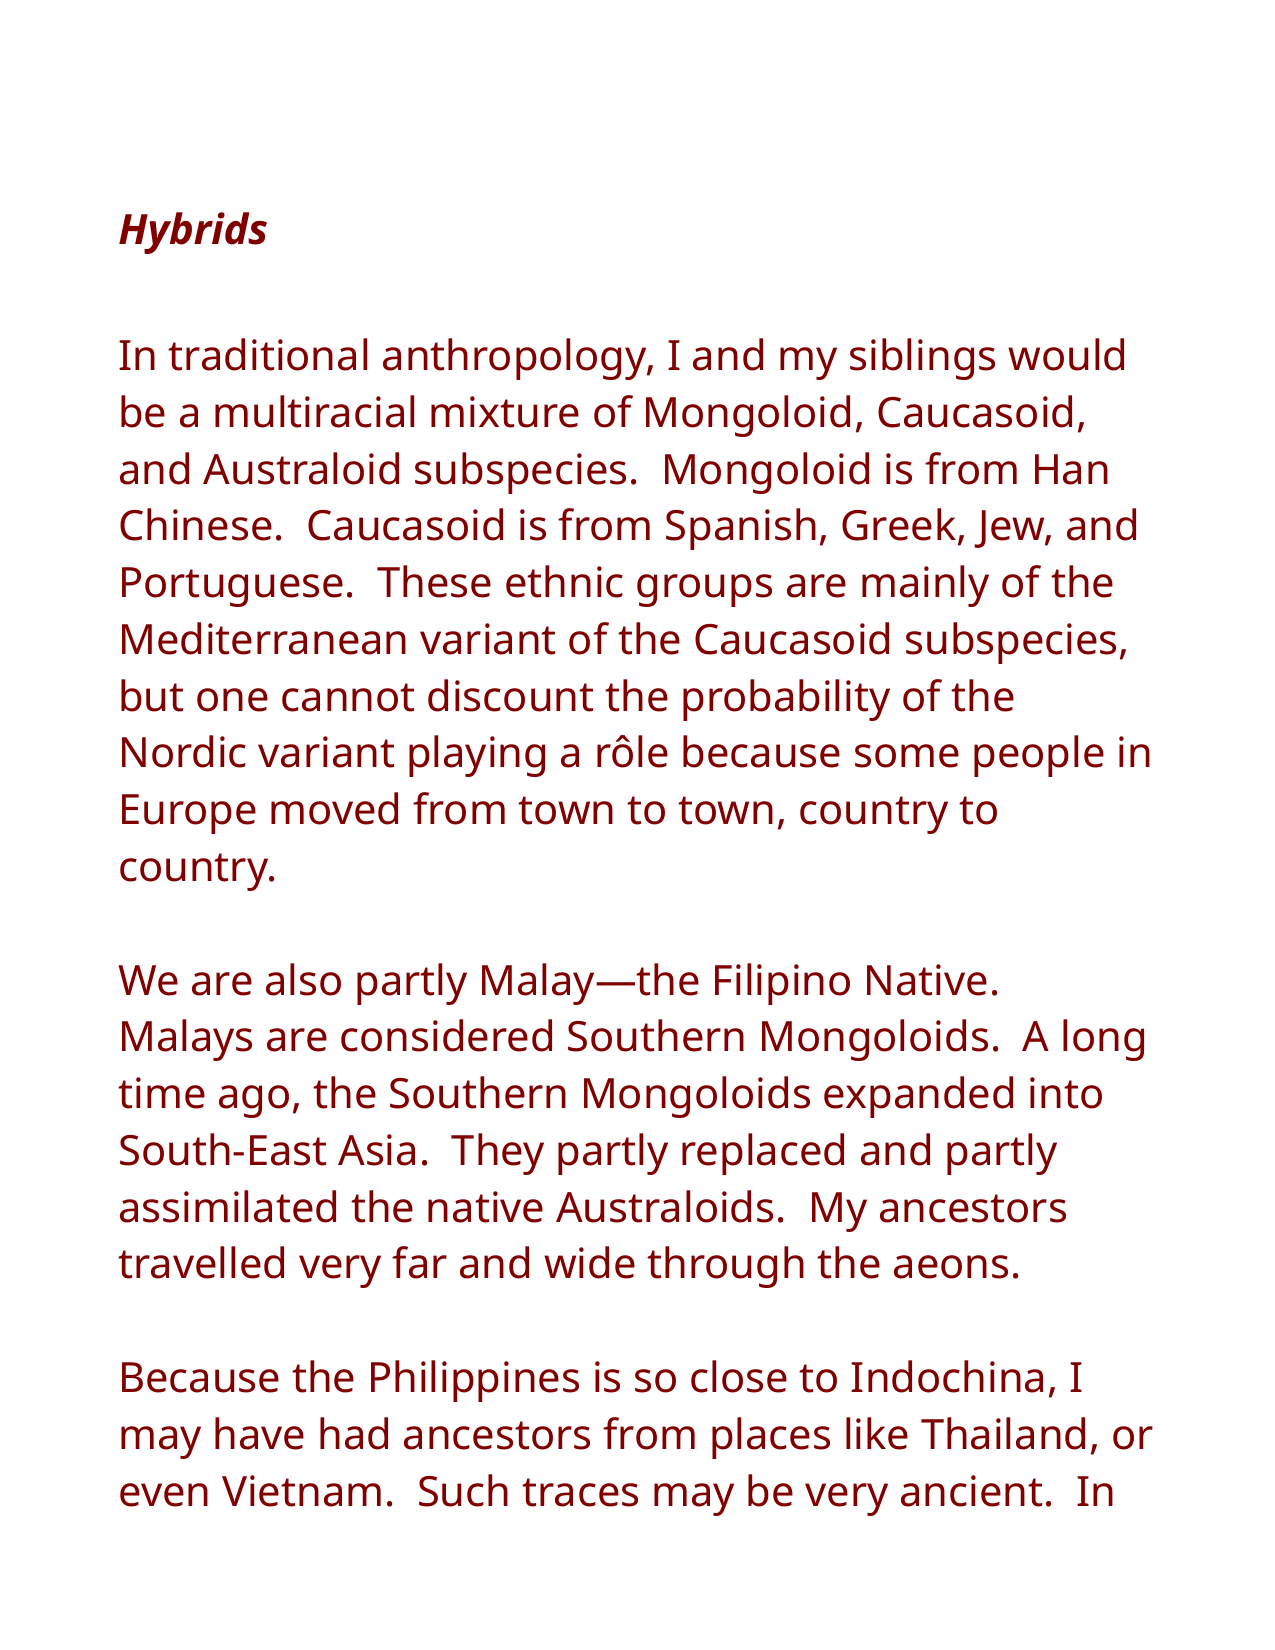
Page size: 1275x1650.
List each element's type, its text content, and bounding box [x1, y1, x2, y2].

text We are also partly Malay—the Filipino Native. Malays are considered Southern Mongoloids. A long time ago, the Southern Mongoloids expanded into South-East Asia. They partly replaced and partly assimilated the native Australoids. My ancestors travelled very far and wide through the aeons. [118, 950, 1157, 1291]
text In traditional anthropology, I and my siblings would be a multiracial mixture of Mongoloid, Caucasoid, and Australoid subspecies. Mongoloid is from Han Chinese. Caucasoid is from Spanish, Greek, Jew, and Portuguese. These ethnic groups are mainly of the Mediterranean variant of the Caucasoid subspecies, but one cannot discount the probability of the Nordic variant playing a rôle because some people in Europe moved from town to town, country to country. [118, 326, 1157, 894]
text Because the Philippines is so close to Indochina, I may have had ancestors from places like Thailand, or even Vietnam. Such traces may be very ancient. In [118, 1348, 1157, 1518]
subtitle Hybrids [118, 200, 1157, 257]
